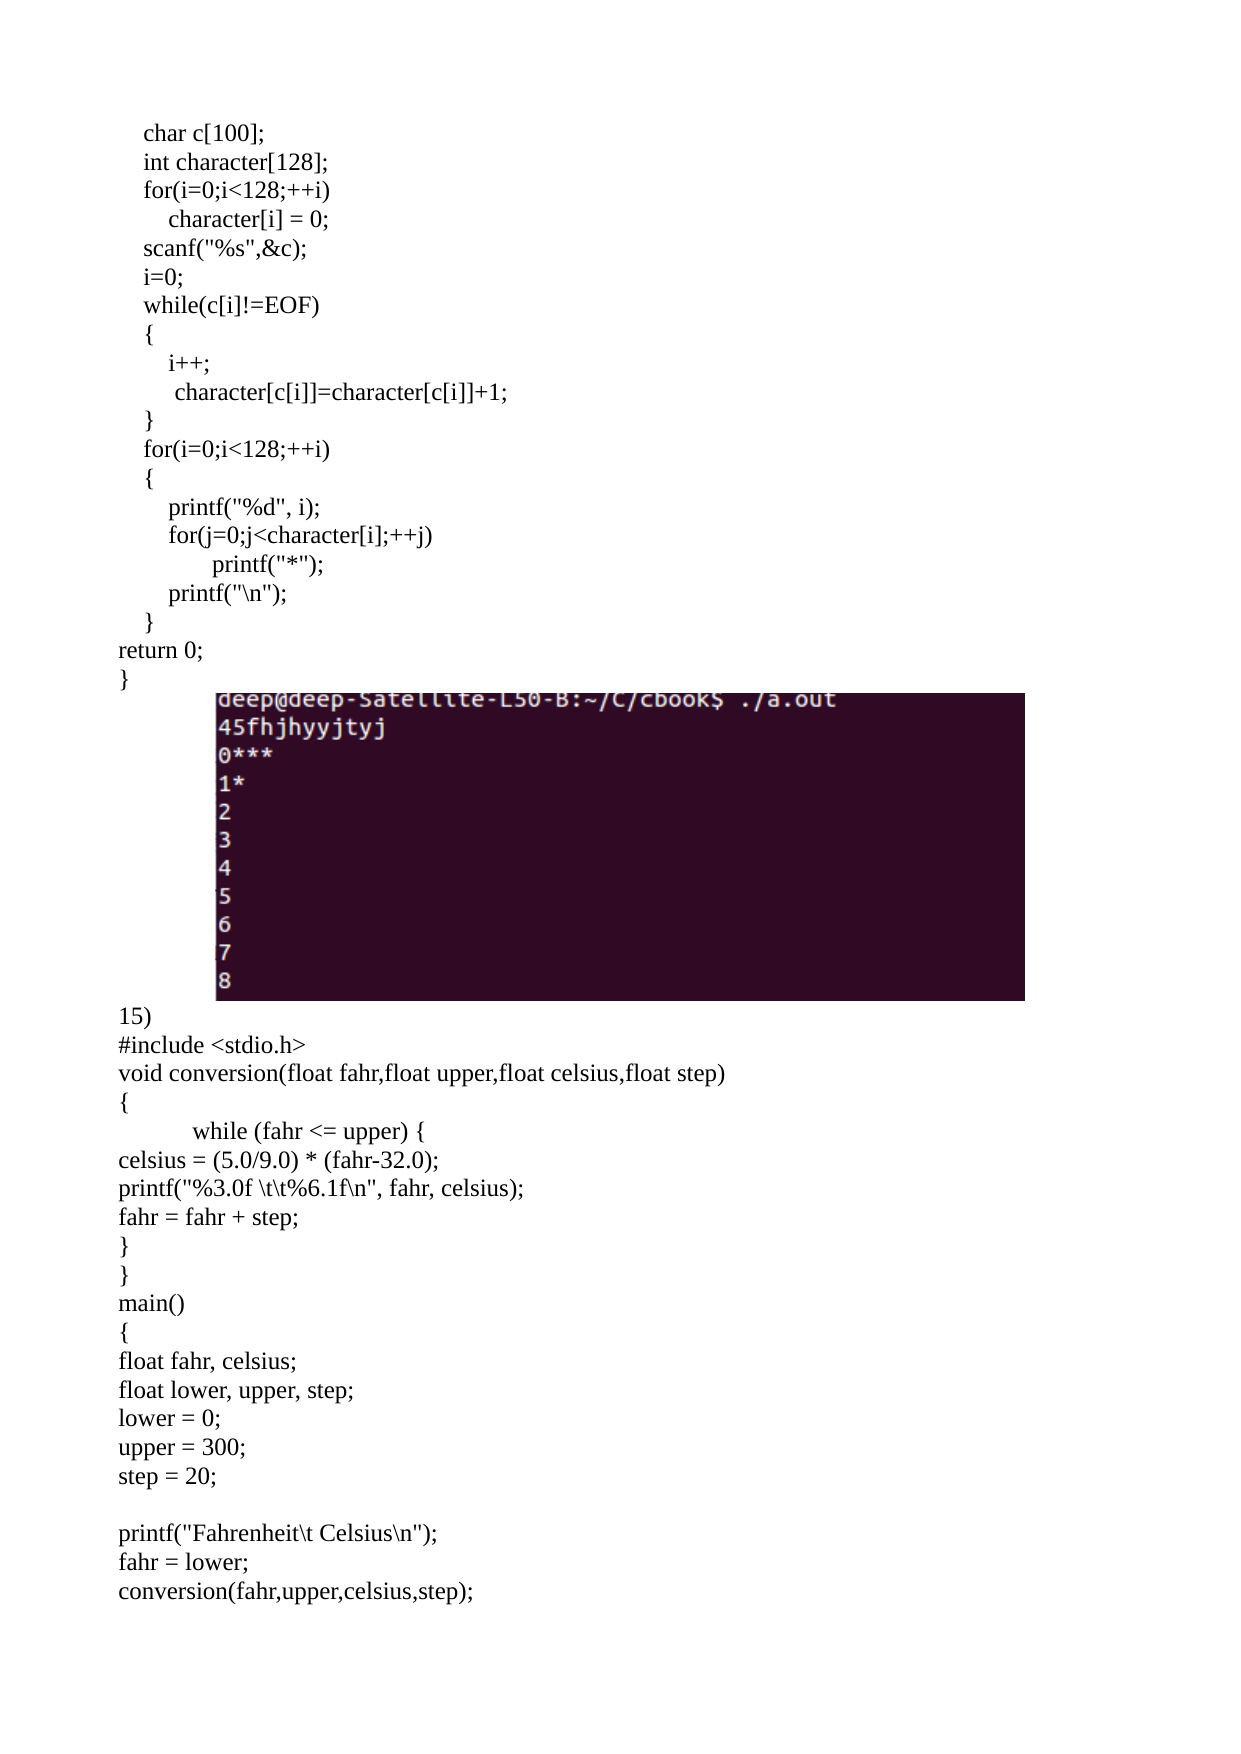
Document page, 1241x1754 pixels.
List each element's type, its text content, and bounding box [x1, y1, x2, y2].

text { [118, 319, 1122, 348]
text main() [118, 1288, 1122, 1317]
text step = 20; [118, 1461, 1122, 1490]
text printf("\n"); [118, 578, 1122, 607]
text while(c[i]!=EOF) [118, 291, 1122, 319]
text float fahr, celsius; [118, 1346, 1122, 1375]
text conversion(fahr,upper,celsius,step); [118, 1576, 1122, 1605]
text int character[128]; [118, 147, 1122, 176]
text character[c[i]]=character[c[i]]+1; [118, 377, 1122, 406]
text fahr = lower; [118, 1547, 1122, 1576]
text char c[100]; [118, 118, 1122, 147]
picture [215, 693, 1025, 1001]
text return 0; [118, 636, 1122, 664]
text character[i] = 0; [118, 204, 1122, 233]
text { [118, 1087, 1122, 1116]
text celsius = (5.0/9.0) * (fahr-32.0); [118, 1145, 1122, 1173]
text scanf("%s",&c); [118, 233, 1122, 262]
text for(i=0;i<128;++i) [118, 434, 1122, 463]
text i++; [118, 348, 1122, 377]
text for(j=0;j<character[i];++j) [118, 521, 1122, 549]
text } [118, 1260, 1122, 1288]
text lower = 0; [118, 1403, 1122, 1432]
text { [118, 1317, 1122, 1346]
text #include <stdio.h> [118, 1030, 1122, 1058]
text { [118, 463, 1122, 492]
text } [118, 664, 1122, 693]
text 15) [118, 693, 1122, 1030]
text void conversion(float fahr,float upper,float celsius,float step) [118, 1058, 1122, 1087]
text upper = 300; [118, 1432, 1122, 1461]
text printf("%3.0f \t\t%6.1f\n", fahr, celsius); [118, 1173, 1122, 1202]
text printf("%d", i); [118, 492, 1122, 521]
text printf("Fahrenheit\t Celsius\n"); [118, 1518, 1122, 1547]
text printf("*"); [118, 549, 1122, 578]
text i=0; [118, 262, 1122, 291]
text float lower, upper, step; [118, 1375, 1122, 1403]
text } [118, 607, 1122, 636]
text while (fahr <= upper) { [118, 1116, 1122, 1145]
text fahr = fahr + step; [118, 1202, 1122, 1231]
text } [118, 1231, 1122, 1260]
text for(i=0;i<128;++i) [118, 176, 1122, 204]
text } [118, 406, 1122, 434]
